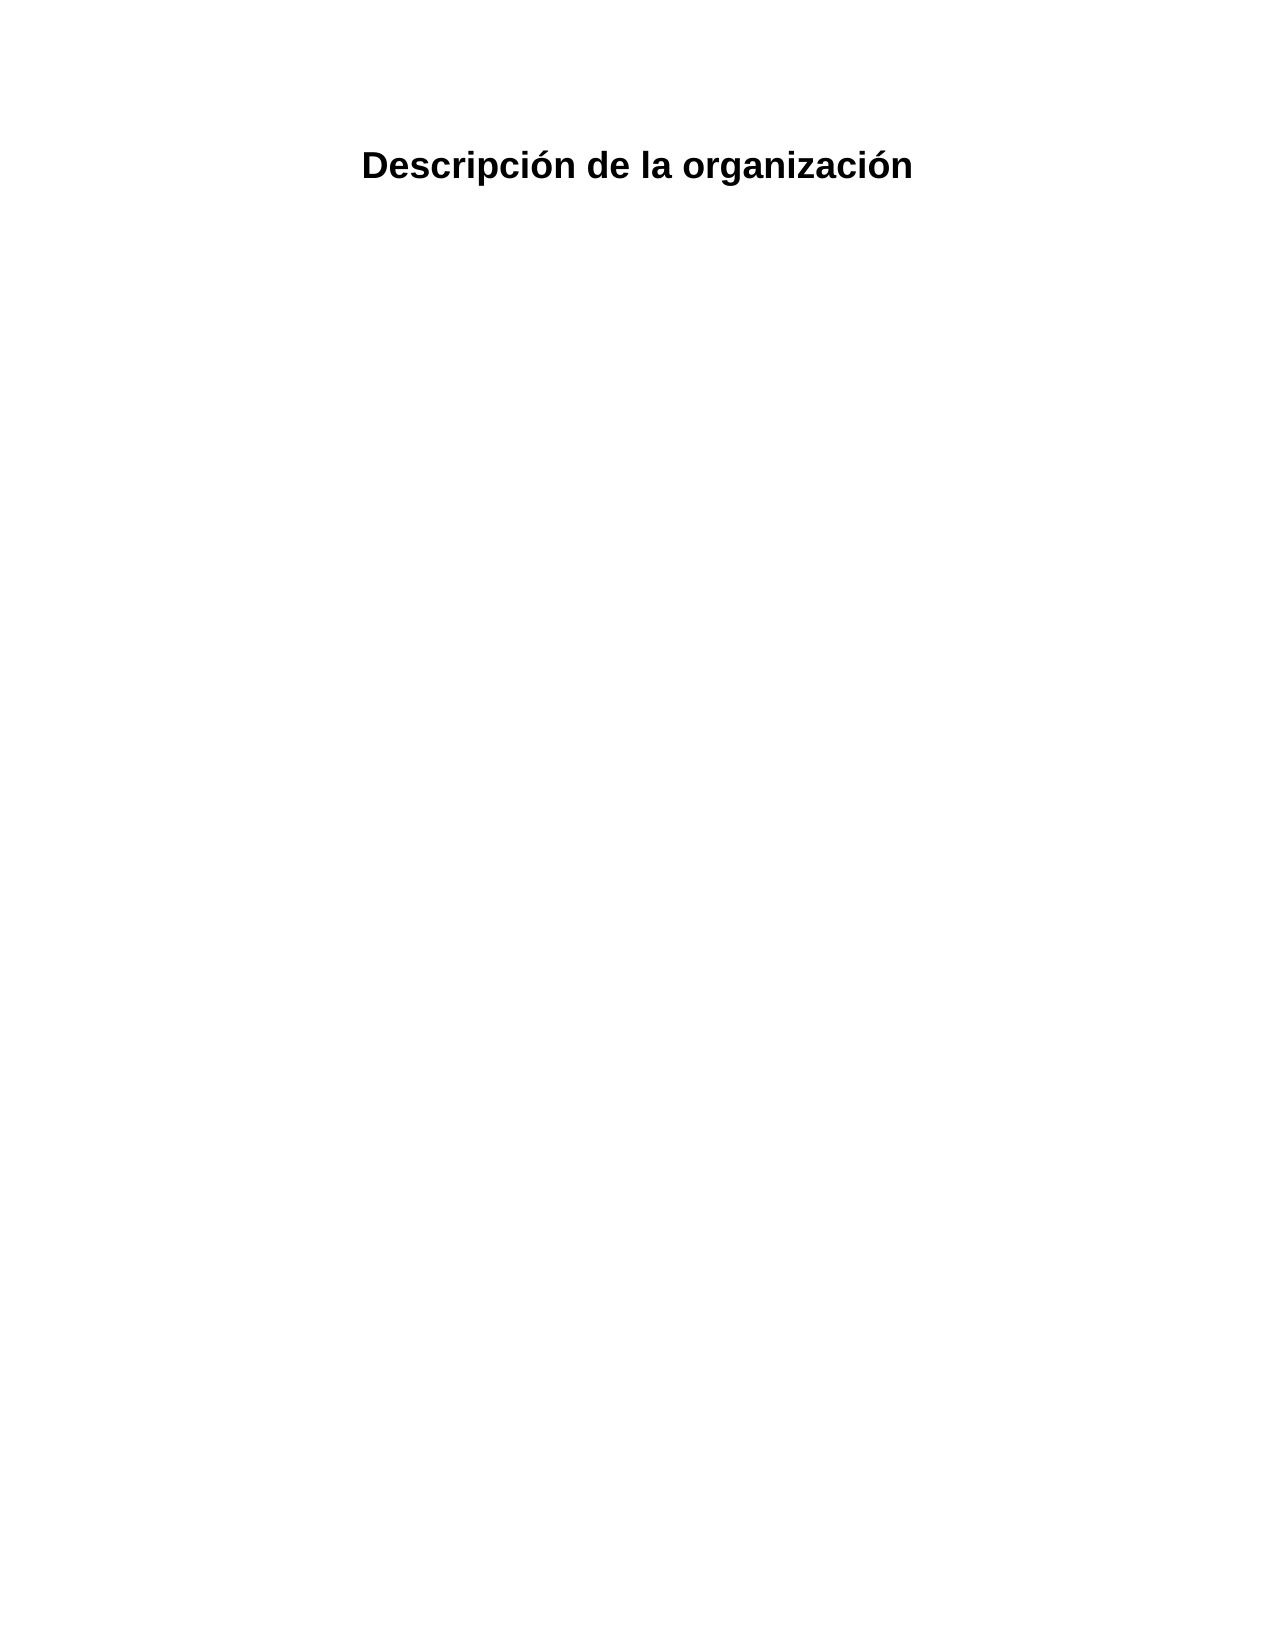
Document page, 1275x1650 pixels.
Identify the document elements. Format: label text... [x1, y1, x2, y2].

subtitle Descripción de la organización [118, 143, 1157, 186]
